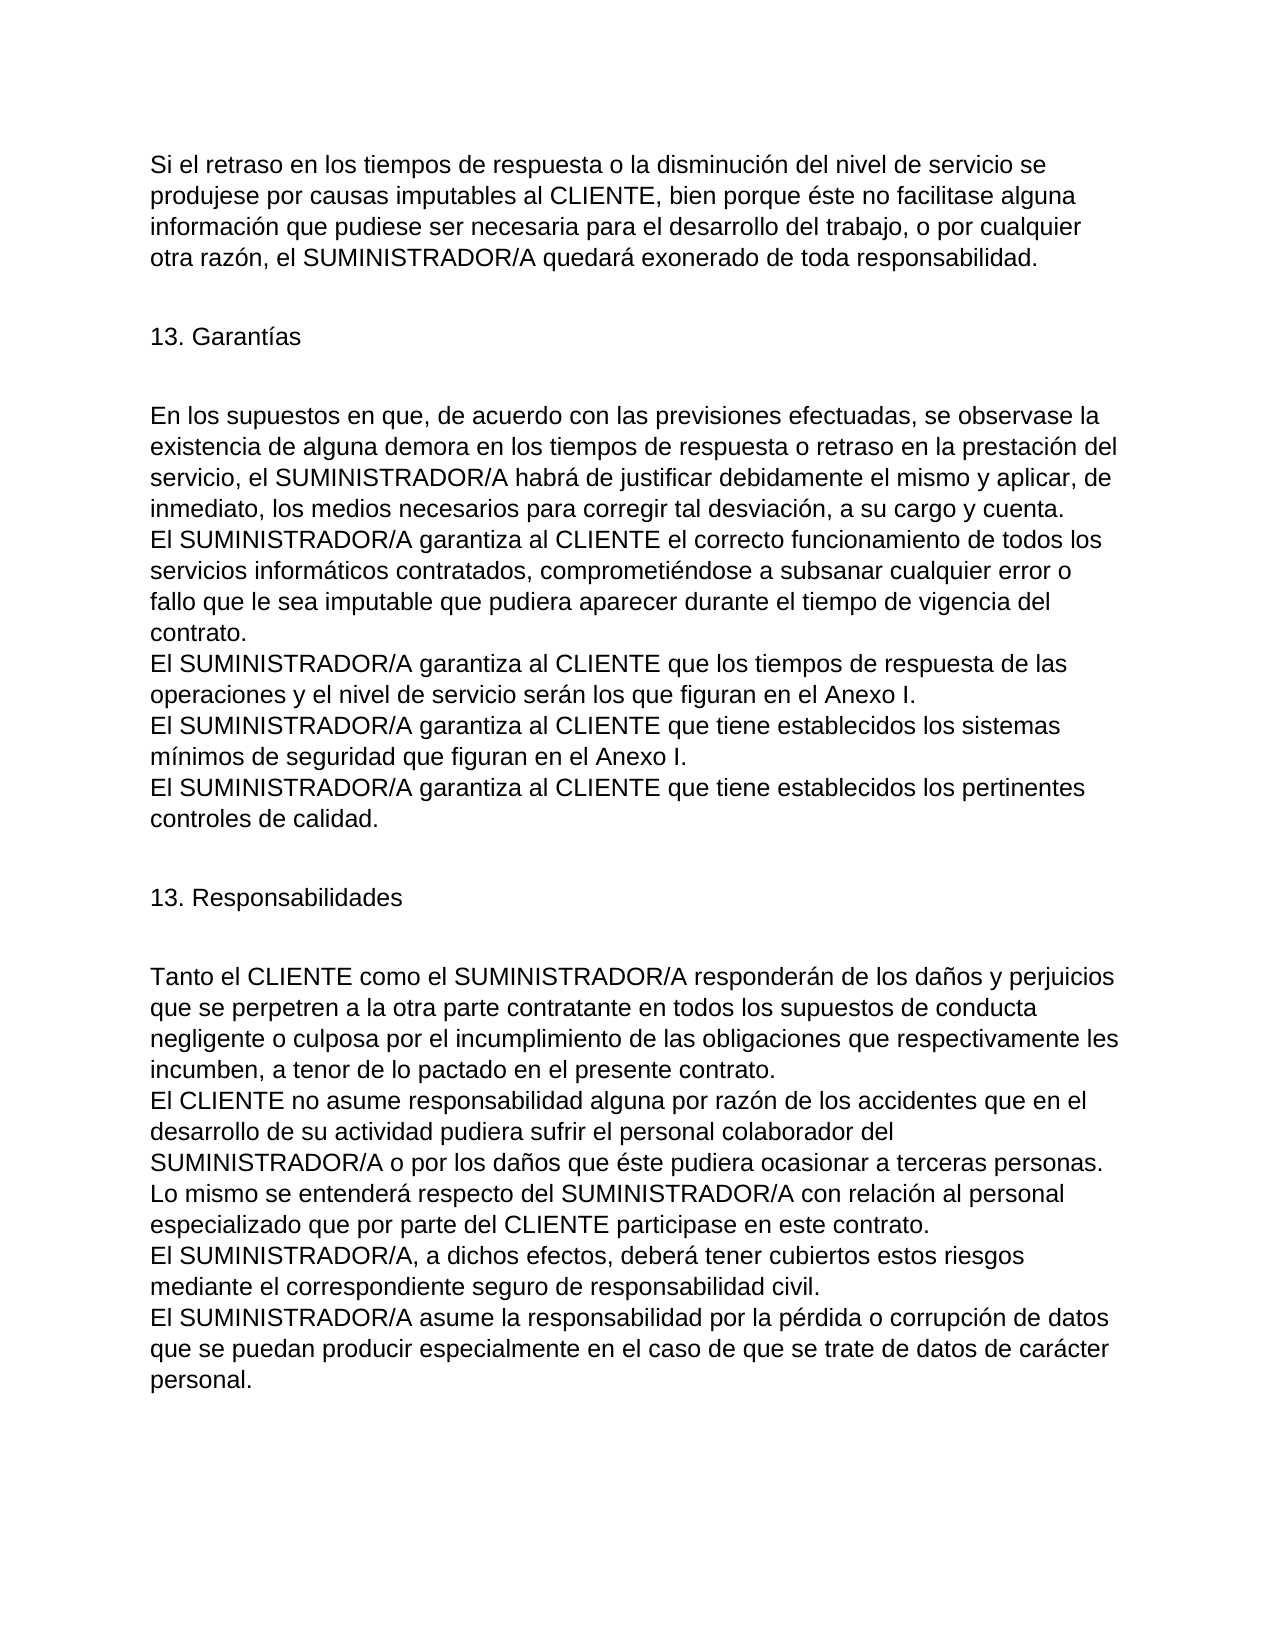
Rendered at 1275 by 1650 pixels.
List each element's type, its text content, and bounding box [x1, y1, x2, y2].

text Tanto el CLIENTE como el SUMINISTRADOR/A responderán de los daños y perjuicios que se perpetren a la otra parte contratante en todos los supuestos de conducta negligente o culposa por el incumplimiento de las obligaciones que respectivamente les incumben, a tenor de lo pactado en el presente contrato. El CLIENTE no asume responsabilidad alguna por razón de los accidentes que en el desarrollo de su actividad pudiera sufrir el personal colaborador del SUMINISTRADOR/A o por los daños que éste pudiera ocasionar a terceras personas. Lo mismo se entenderá respecto del SUMINISTRADOR/A con relación al personal especializado que por parte del CLIENTE participase en este contrato. El SUMINISTRADOR/A, a dichos efectos, deberá tener cubiertos estos riesgos mediante el correspondiente seguro de responsabilidad civil. El SUMINISTRADOR/A asume la responsabilidad por la pérdida o corrupción de datos que se puedan producir especialmente en el caso de que se trate de datos de carácter personal. [150, 931, 1125, 1394]
text 13. Garantías [150, 291, 1125, 351]
text En los supuestos en que, de acuerdo con las previsiones efectuadas, se observase la existencia de alguna demora en los tiempos de respuesta o retraso en la prestación del servicio, el SUMINISTRADOR/A habrá de justificar debidamente el mismo y aplicar, de inmediato, los medios necesarios para corregir tal desviación, a su cargo y cuenta. El SUMINISTRADOR/A garantiza al CLIENTE el correcto funcionamiento de todos los servicios informáticos contratados, comprometiéndose a subsanar cualquier error o fallo que le sea imputable que pudiera aparecer durante el tiempo de vigencia del contrato. El SUMINISTRADOR/A garantiza al CLIENTE que los tiempos de respuesta de las operaciones y el nivel de servicio serán los que figuran en el Anexo I. El SUMINISTRADOR/A garantiza al CLIENTE que tiene establecidos los sistemas mínimos de seguridad que figuran en el Anexo I. El SUMINISTRADOR/A garantiza al CLIENTE que tiene establecidos los pertinentes controles de calidad. [150, 369, 1125, 833]
text 13. Responsabilidades [150, 852, 1125, 912]
text Si el retraso en los tiempos de respuesta o la disminución del nivel de servicio se produjese por causas imputables al CLIENTE, bien porque éste no facilitase alguna información que pudiese ser necesaria para el desarrollo del trabajo, o por cualquier otra razón, el SUMINISTRADOR/A quedará exonerado de toda responsabilidad. [150, 150, 1125, 272]
